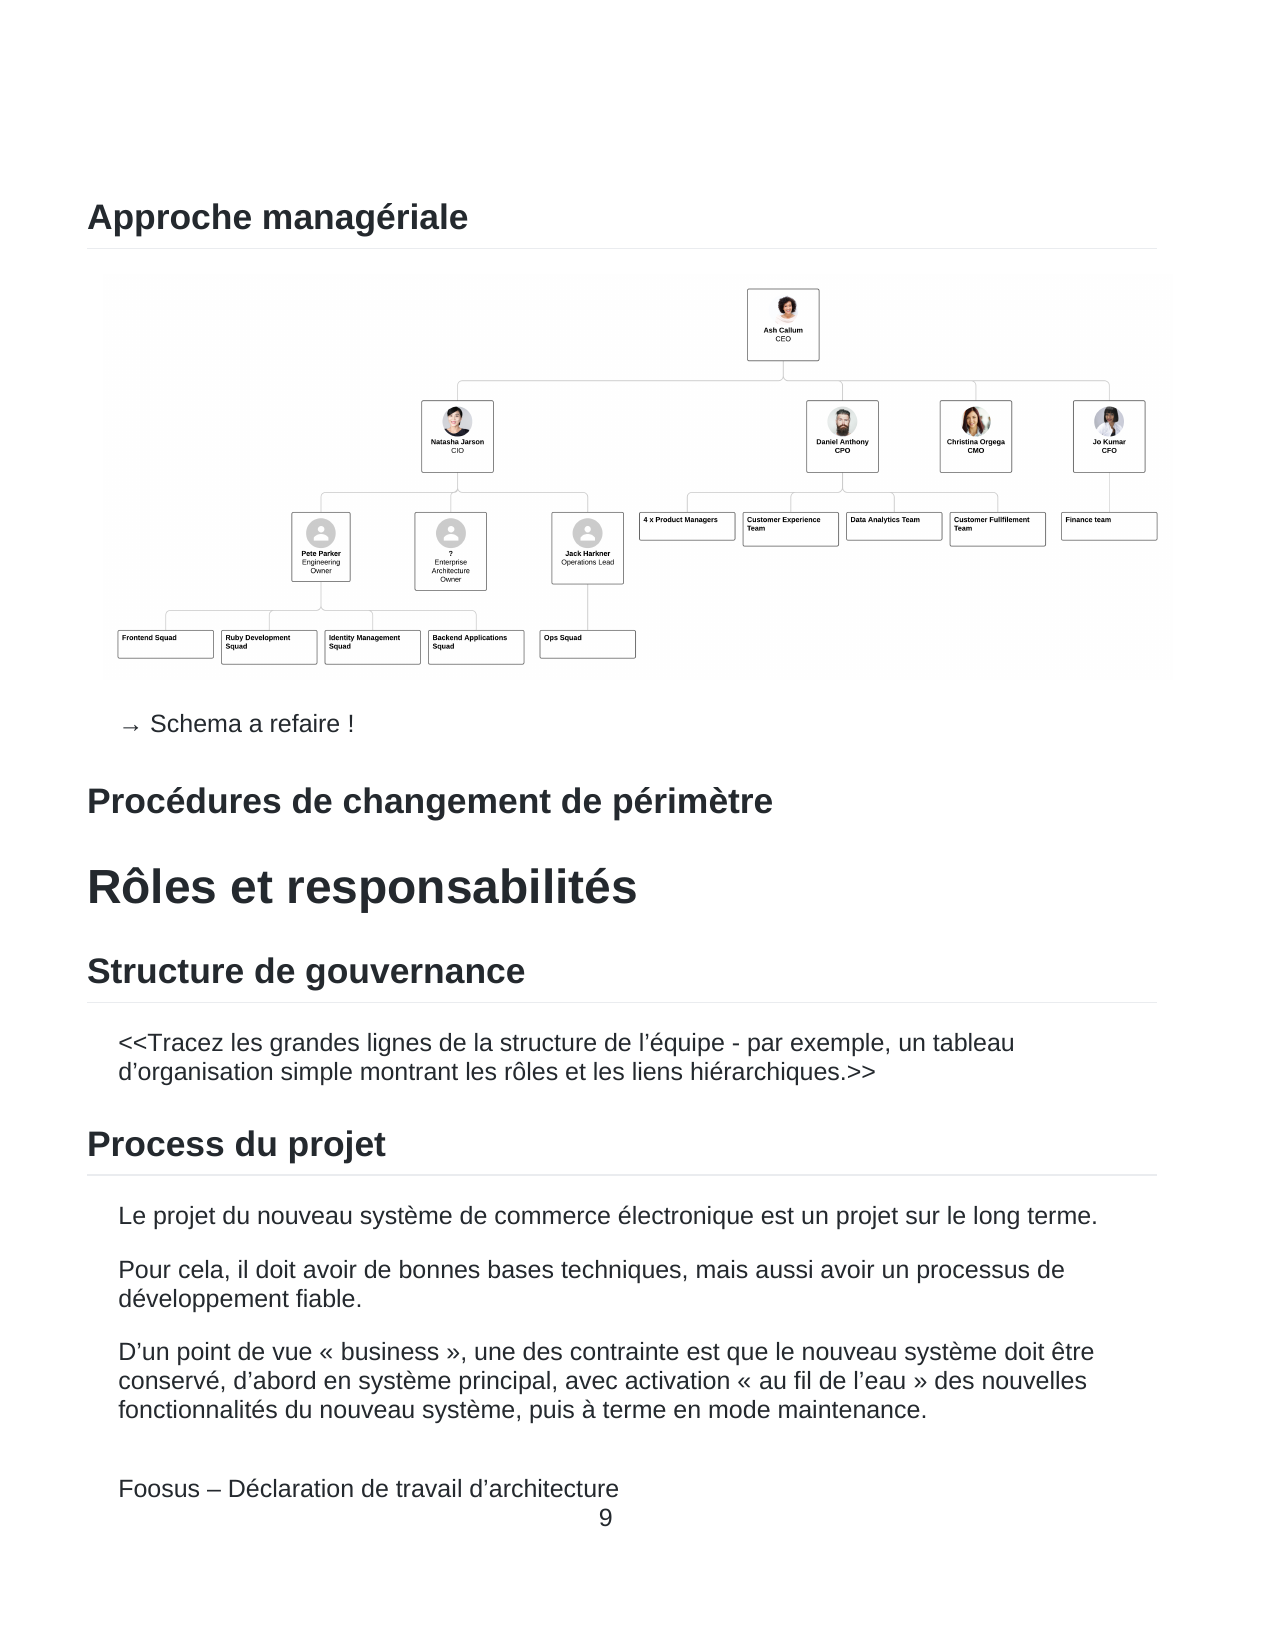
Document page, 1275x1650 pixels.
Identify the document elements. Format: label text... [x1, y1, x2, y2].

subtitle Structure de gouvernance [87, 951, 1157, 1002]
text <<Tracez les grandes lignes de la structure de l’équipe - par exemple, un tableau d’organisation simple montrant les rôles et les liens hiérarchiques.>> [118, 1028, 1157, 1086]
subtitle Procédures de changement de périmètre [87, 780, 1157, 821]
subtitle Rôles et responsabilités [87, 858, 1157, 913]
picture [102, 274, 1173, 680]
text D’un point de vue « business », une des contrainte est que le nouveau système doit être conservé, d’abord en système principal, avec activation « au fil de l’eau » des nouvelles fonctionnalités du nouveau système, puis à terme en mode maintenance. [118, 1337, 1157, 1423]
subtitle Process du projet [87, 1123, 1157, 1174]
text Le projet du nouveau système de commerce électronique est un projet sur le long terme. [118, 1201, 1157, 1230]
text Pour cela, il doit avoir de bonnes bases techniques, mais aussi avoir un processus de développement fiable. [118, 1255, 1157, 1312]
subtitle Approche managériale [87, 196, 1157, 248]
text → Schema a refaire ! [118, 680, 1157, 738]
